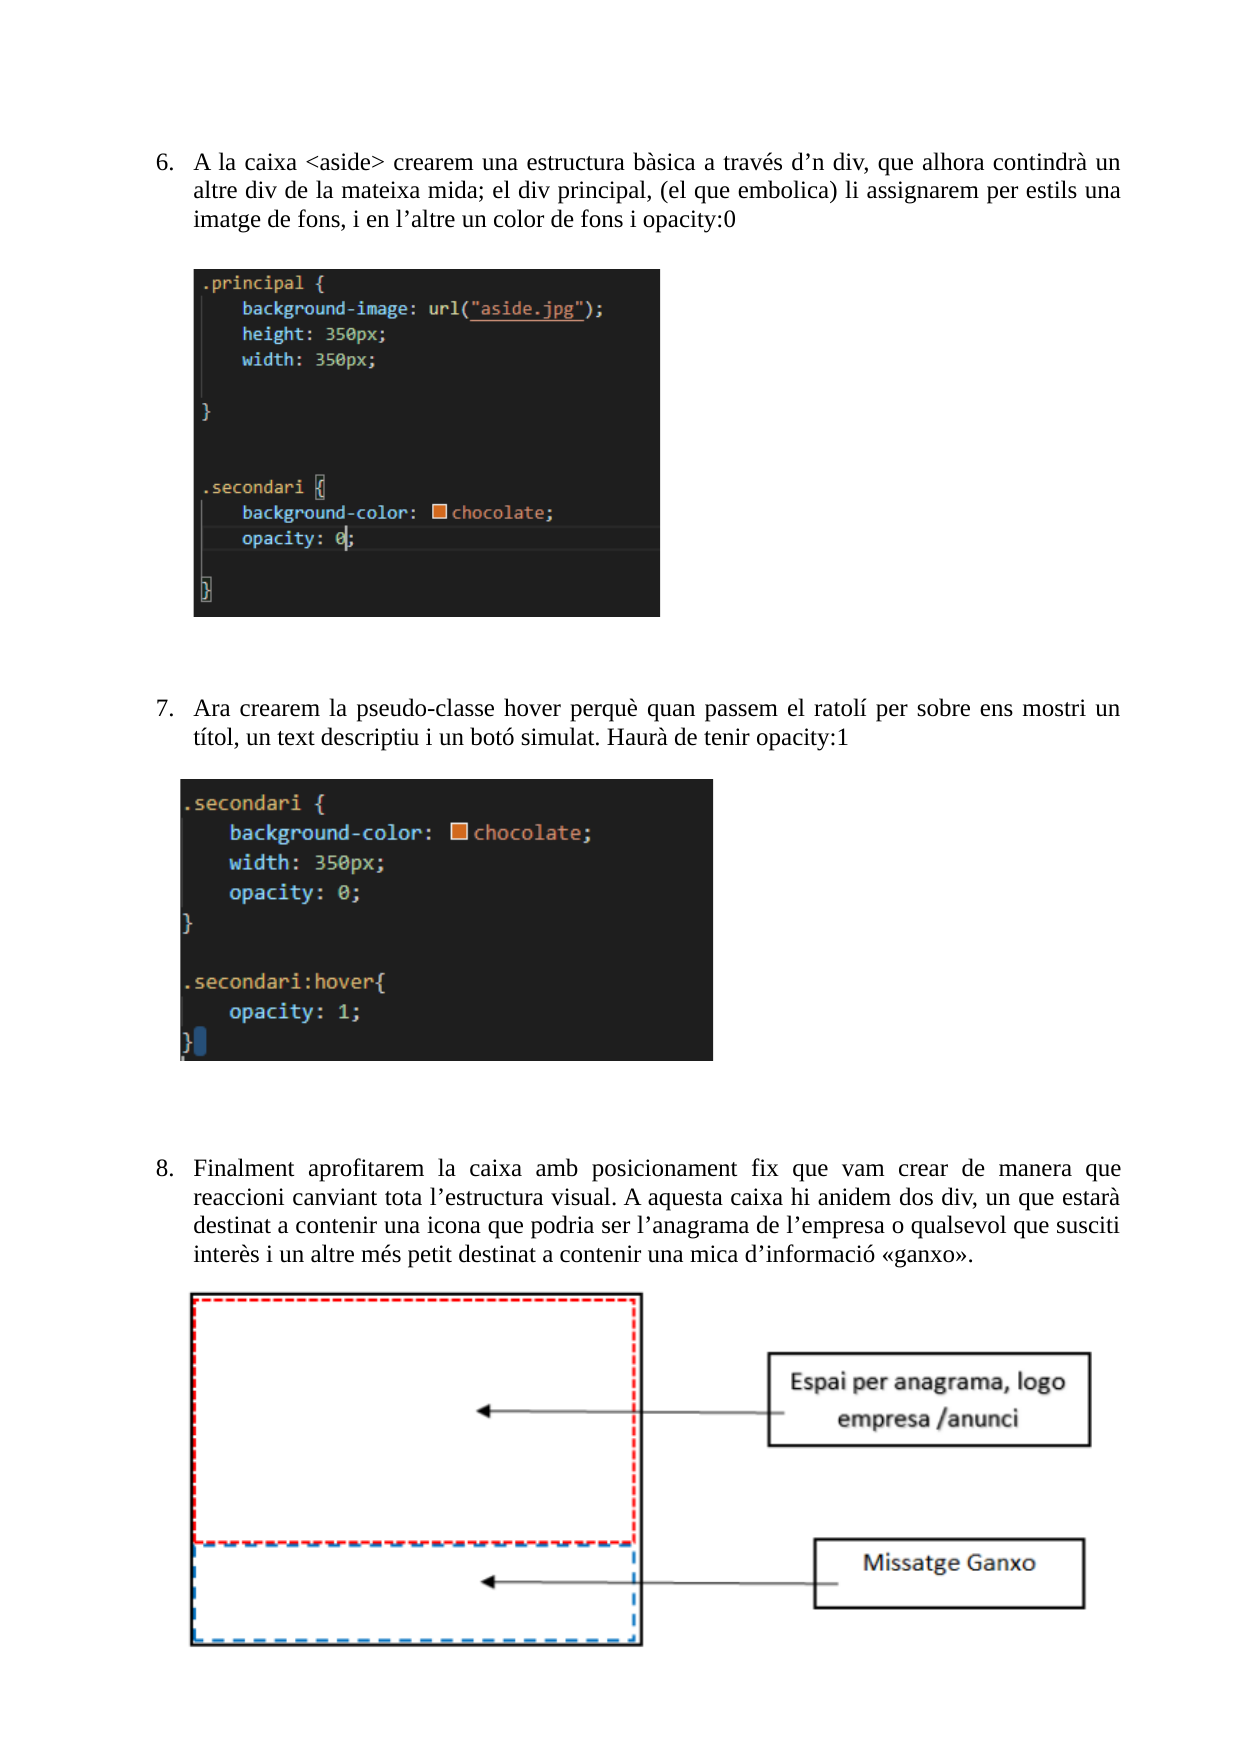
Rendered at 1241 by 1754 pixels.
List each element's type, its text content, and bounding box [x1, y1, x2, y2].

list Finalment aprofitarem la caixa amb posicionament fix que vam crear de manera que reaccioni canviant tota l’estructura visual. A aquesta caixa hi anidem dos div, un que estarà destinat a contenir una icona que podria ser l’anagrama de l’empresa o qualsevol que susciti interès i un altre més petit destinat a contenir una mica d’informació «ganxo». [156, 1153, 1122, 1268]
picture [180, 779, 714, 1061]
picture [193, 269, 661, 617]
list Ara crearem la pseudo-classe hover perquè quan passem el ratolí per sobre ens mostri un títol, un text descriptiu i un botó simulat. Haurà de tenir opacity:1 [156, 693, 1122, 751]
picture [179, 1283, 1114, 1660]
list A la caixa <aside> crearem una estructura bàsica a través d’n div, que alhora contindrà un altre div de la mateixa mida; el div principal, (el que embolica) li assignarem per estils una imatge de fons, i en l’altre un color de fons i opacity:0 [156, 147, 1122, 233]
